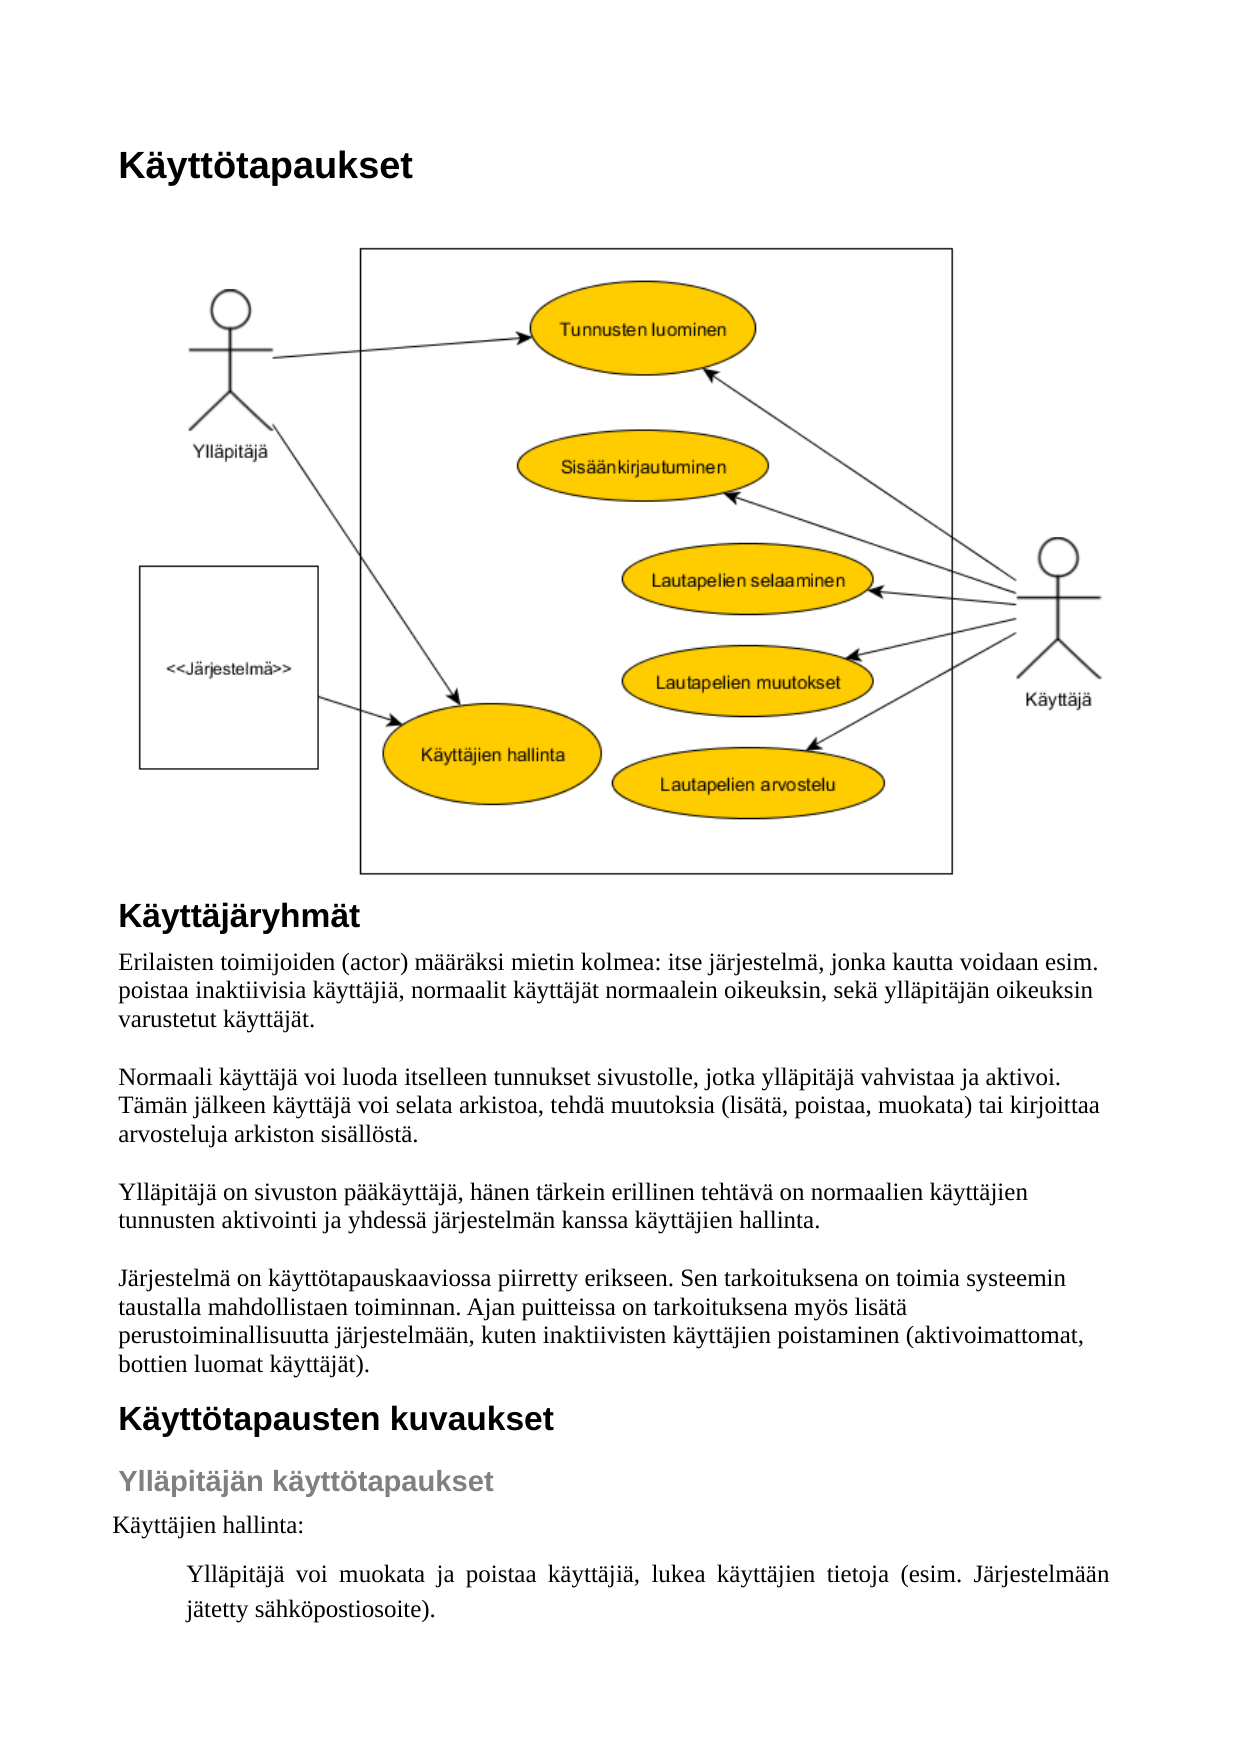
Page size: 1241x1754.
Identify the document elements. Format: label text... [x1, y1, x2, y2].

text Ylläpitäjä on sivuston pääkäyttäjä, hänen tärkein erillinen tehtävä on normaalien käyttäjien tunnusten aktivointi ja yhdessä järjestelmän kanssa käyttäjien hallinta. [118, 1177, 1122, 1234]
text Järjestelmä on käyttötapauskaaviossa piirretty erikseen. Sen tarkoituksena on toimia systeemin taustalla mahdollistaen toiminnan. Ajan puitteissa on tarkoituksena myös lisätä perustoiminallisuutta järjestelmään, kuten inaktiivisten käyttäjien poistaminen (aktivoimattomat, bottien luomat käyttäjät). [118, 1263, 1122, 1378]
subtitle Käyttötapausten kuvaukset [118, 1399, 1122, 1437]
text Erilaisten toimijoiden (actor) määräksi mietin kolmea: itse järjestelmä, jonka kautta voidaan esim. poistaa inaktiivisia käyttäjiä, normaalit käyttäjät normaalein oikeuksin, sekä ylläpitäjän oikeuksin varustetut käyttäjät. [118, 947, 1122, 1033]
subtitle Käyttäjäryhmät [118, 896, 1122, 934]
subtitle Ylläpitäjän käyttötapaukset [118, 1464, 1122, 1498]
text Normaali käyttäjä voi luoda itselleen tunnukset sivustolle, jotka ylläpitäjä vahvistaa ja aktivoi. Tämän jälkeen käyttäjä voi selata arkistoa, tehdä muutoksia (lisätä, poistaa, muokata) tai kirjoittaa arvosteluja arkiston sisällöstä. [118, 1062, 1122, 1148]
text Ylläpitäjä voi muokata ja poistaa käyttäjiä, lukea käyttäjien tietoja (esim. Järjestelmään jätetty sähköpostiosoite). [112, 1559, 1122, 1623]
subtitle Käyttötapaukset [118, 143, 1122, 187]
picture [118, 228, 1123, 896]
text Käyttäjien hallinta: [112, 1510, 1122, 1539]
